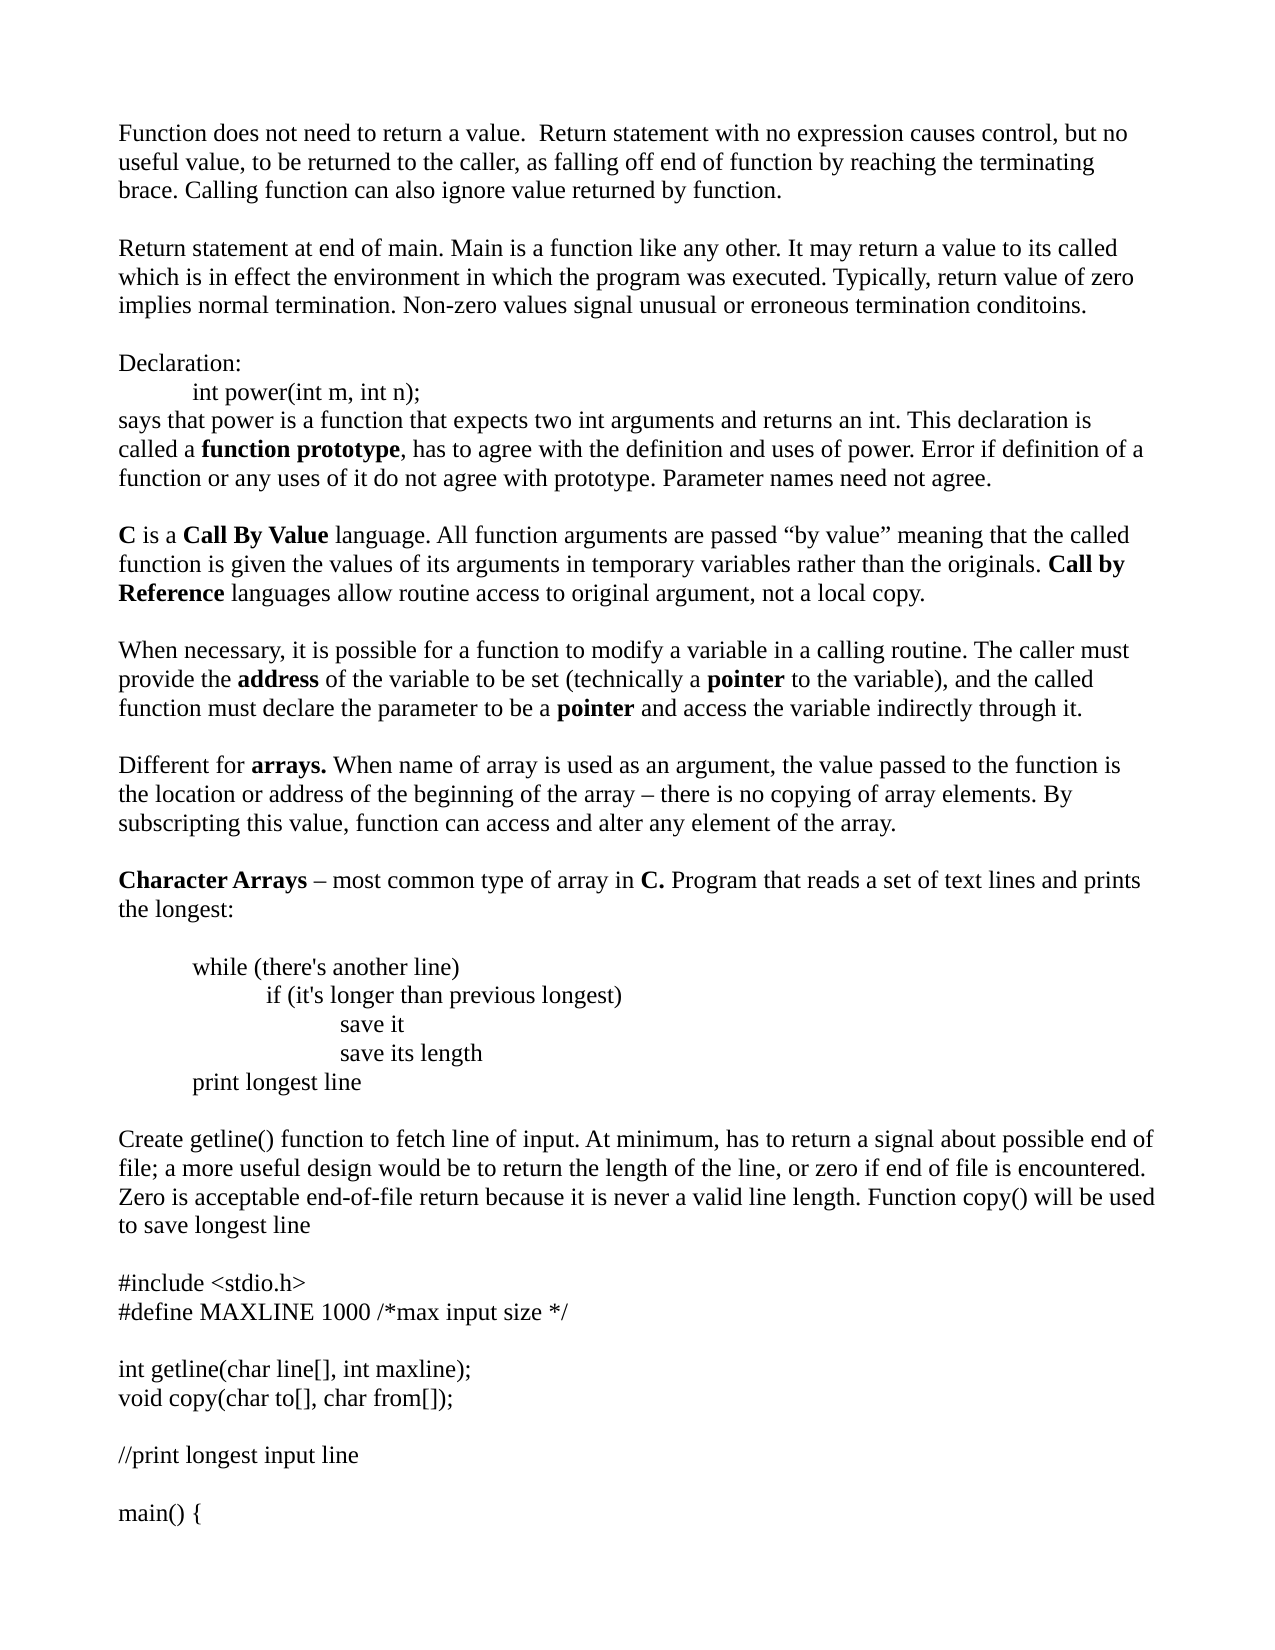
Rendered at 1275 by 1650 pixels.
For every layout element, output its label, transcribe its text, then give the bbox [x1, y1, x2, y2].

text Different for arrays. When name of array is used as an argument, the value passed to the function is the location or address of the beginning of the array – there is no copying of array elements. By subscripting this value, function can access and alter any element of the array. [118, 751, 1157, 837]
text Function does not need to return a value. Return statement with no expression causes control, but no useful value, to be returned to the caller, as falling off end of function by reaching the terminating brace. Calling function can also ignore value returned by function. [118, 118, 1157, 204]
text main() { [118, 1498, 1157, 1527]
text while (there's another line) [118, 952, 1157, 981]
text if (it's longer than previous longest) [118, 981, 1157, 1009]
text says that power is a function that expects two int arguments and returns an int. This declaration is called a function prototype, has to agree with the definition and uses of power. Error if definition of a function or any uses of it do not agree with prototype. Parameter names need not agree. [118, 406, 1157, 492]
text //print longest input line [118, 1441, 1157, 1469]
text save its length [118, 1038, 1157, 1067]
text Create getline() function to fetch line of input. At minimum, has to return a signal about possible end of file; a more useful design would be to return the length of the line, or zero if end of file is encountered. Zero is acceptable end-of-file return because it is never a valid line length. Function copy() will be used to save longest line [118, 1124, 1157, 1239]
text void copy(char to[], char from[]); [118, 1383, 1157, 1412]
text When necessary, it is possible for a function to modify a variable in a calling routine. The caller must provide the address of the variable to be set (technically a pointer to the variable), and the called function must declare the parameter to be a pointer and access the variable indirectly through it. [118, 636, 1157, 722]
text Return statement at end of main. Main is a function like any other. It may return a value to its called which is in effect the environment in which the program was executed. Typically, return value of zero implies normal termination. Non-zero values signal unusual or erroneous termination conditoins. [118, 233, 1157, 319]
text int power(int m, int n); [118, 377, 1157, 406]
text C is a Call By Value language. All function arguments are passed “by value” meaning that the called function is given the values of its arguments in temporary variables rather than the originals. Call by Reference languages allow routine access to original argument, not a local copy. [118, 521, 1157, 607]
text save it [118, 1009, 1157, 1038]
text #define MAXLINE 1000 /*max input size */ [118, 1297, 1157, 1326]
text int getline(char line[], int maxline); [118, 1354, 1157, 1383]
text #include <stdio.h> [118, 1268, 1157, 1297]
text Declaration: [118, 348, 1157, 377]
text print longest line [118, 1067, 1157, 1096]
text Character Arrays – most common type of array in C. Program that reads a set of text lines and prints the longest: [118, 866, 1157, 923]
